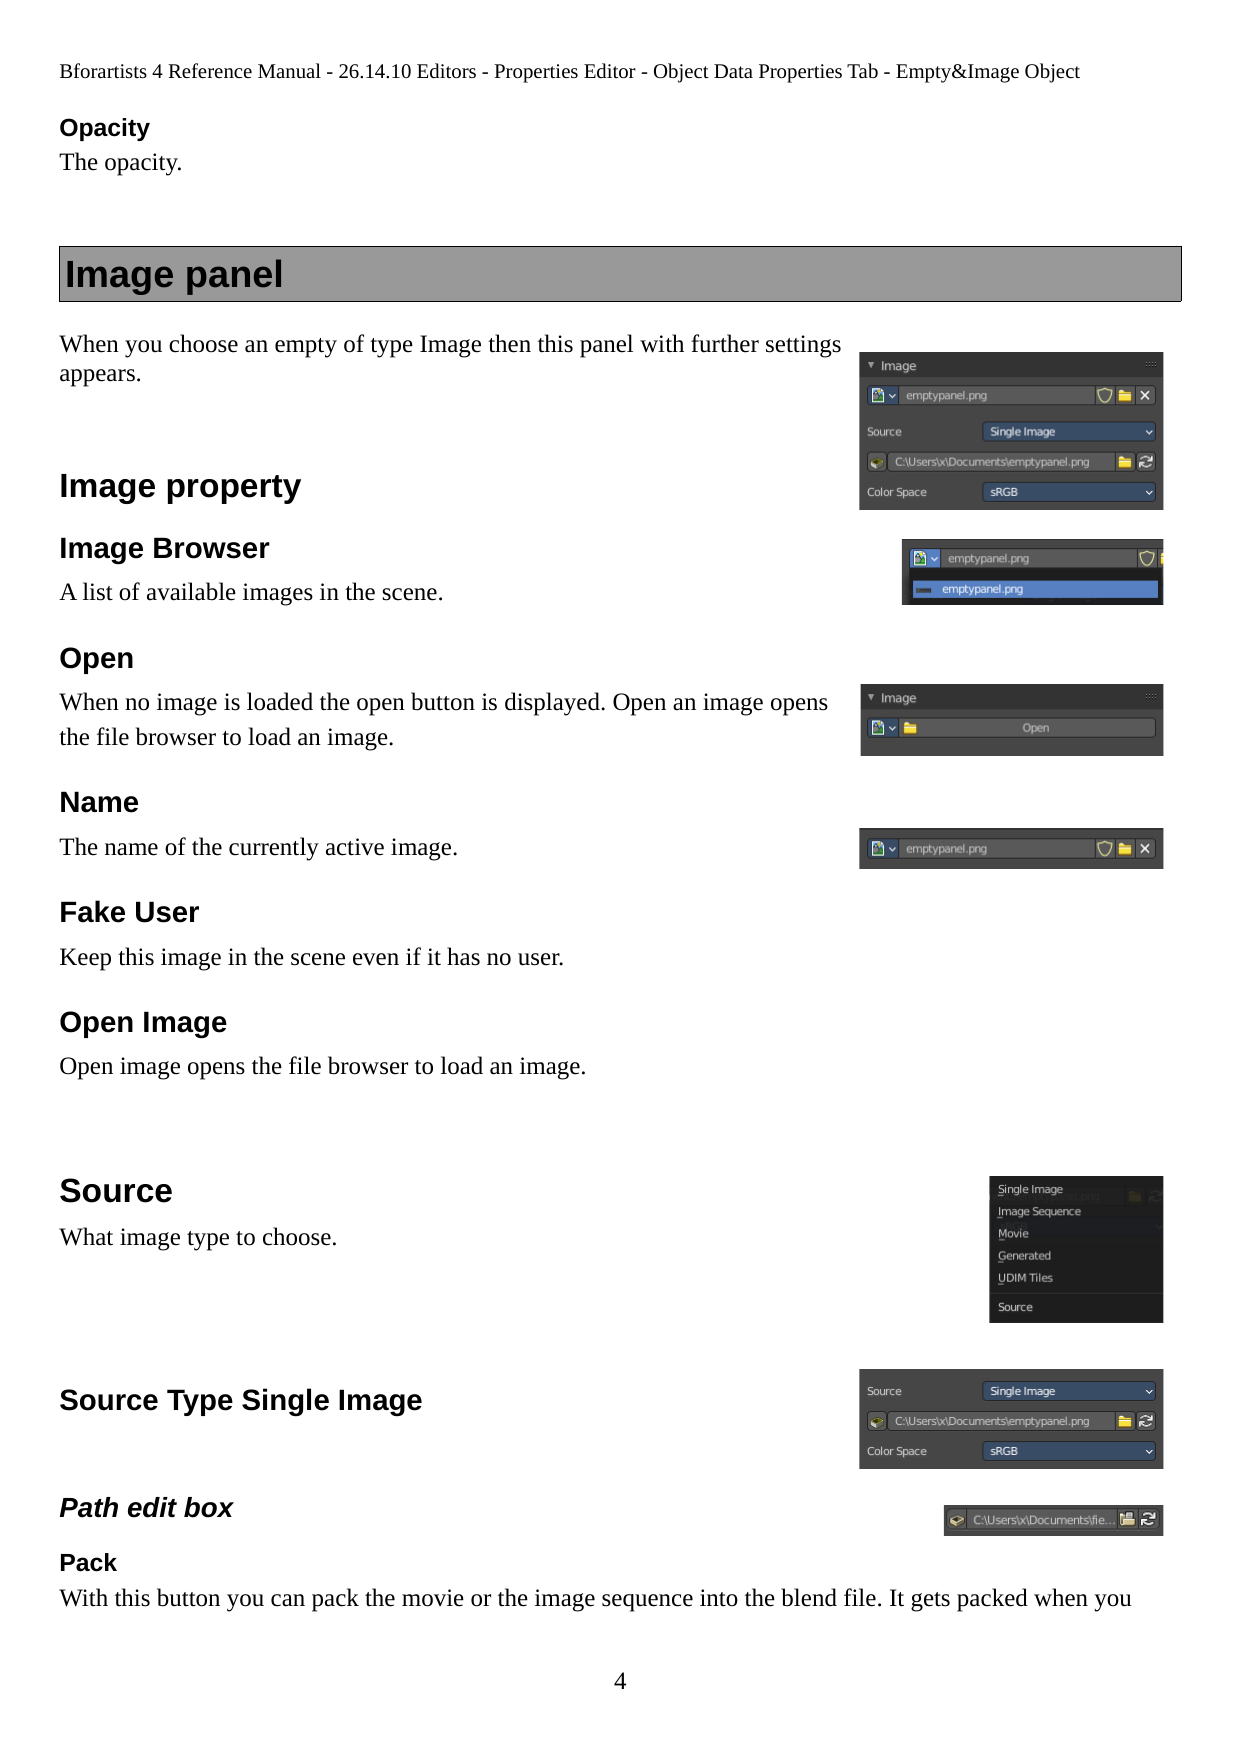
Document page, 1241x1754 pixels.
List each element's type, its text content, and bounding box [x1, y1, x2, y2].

text The name of the currently active image. [59, 832, 859, 860]
subtitle Opacity [59, 113, 1181, 141]
subtitle Image Browser [59, 531, 1181, 565]
picture [943, 1505, 1164, 1536]
subtitle Fake User [59, 895, 1181, 929]
subtitle Open [59, 641, 1181, 675]
text The opacity. [59, 147, 1181, 176]
subtitle Pack [59, 1548, 1181, 1577]
subtitle Image property [59, 465, 859, 504]
picture [901, 539, 1164, 605]
picture [989, 1176, 1164, 1323]
subtitle Open Image [59, 1005, 1181, 1039]
picture [859, 1369, 1164, 1469]
subtitle [1164, 1383, 1181, 1417]
text Open image opens the file browser to load an image. [59, 1051, 1181, 1080]
text When no image is loaded the open button is displayed. Open an image opens the file browser to load an image. [59, 687, 860, 751]
picture [859, 828, 1164, 869]
subtitle Path edit box [59, 1491, 1181, 1523]
subtitle Name [59, 785, 1181, 819]
table_header Image panel [60, 247, 1181, 301]
text When you choose an empty of type Image then this panel with further settings appears. [59, 329, 1181, 387]
picture [860, 684, 1164, 756]
text Keep this image in the scene even if it has no user. [59, 942, 1181, 970]
subtitle [1164, 465, 1181, 504]
text What image type to choose. [59, 1222, 989, 1250]
text A list of available images in the scene. [59, 577, 1181, 606]
text With this button you can pack the movie or the image sequence into the blend file. It gets packed when you [59, 1583, 1181, 1612]
subtitle Source [59, 1170, 1181, 1209]
picture [859, 352, 1164, 510]
subtitle Source Type Single Image [59, 1383, 859, 1417]
